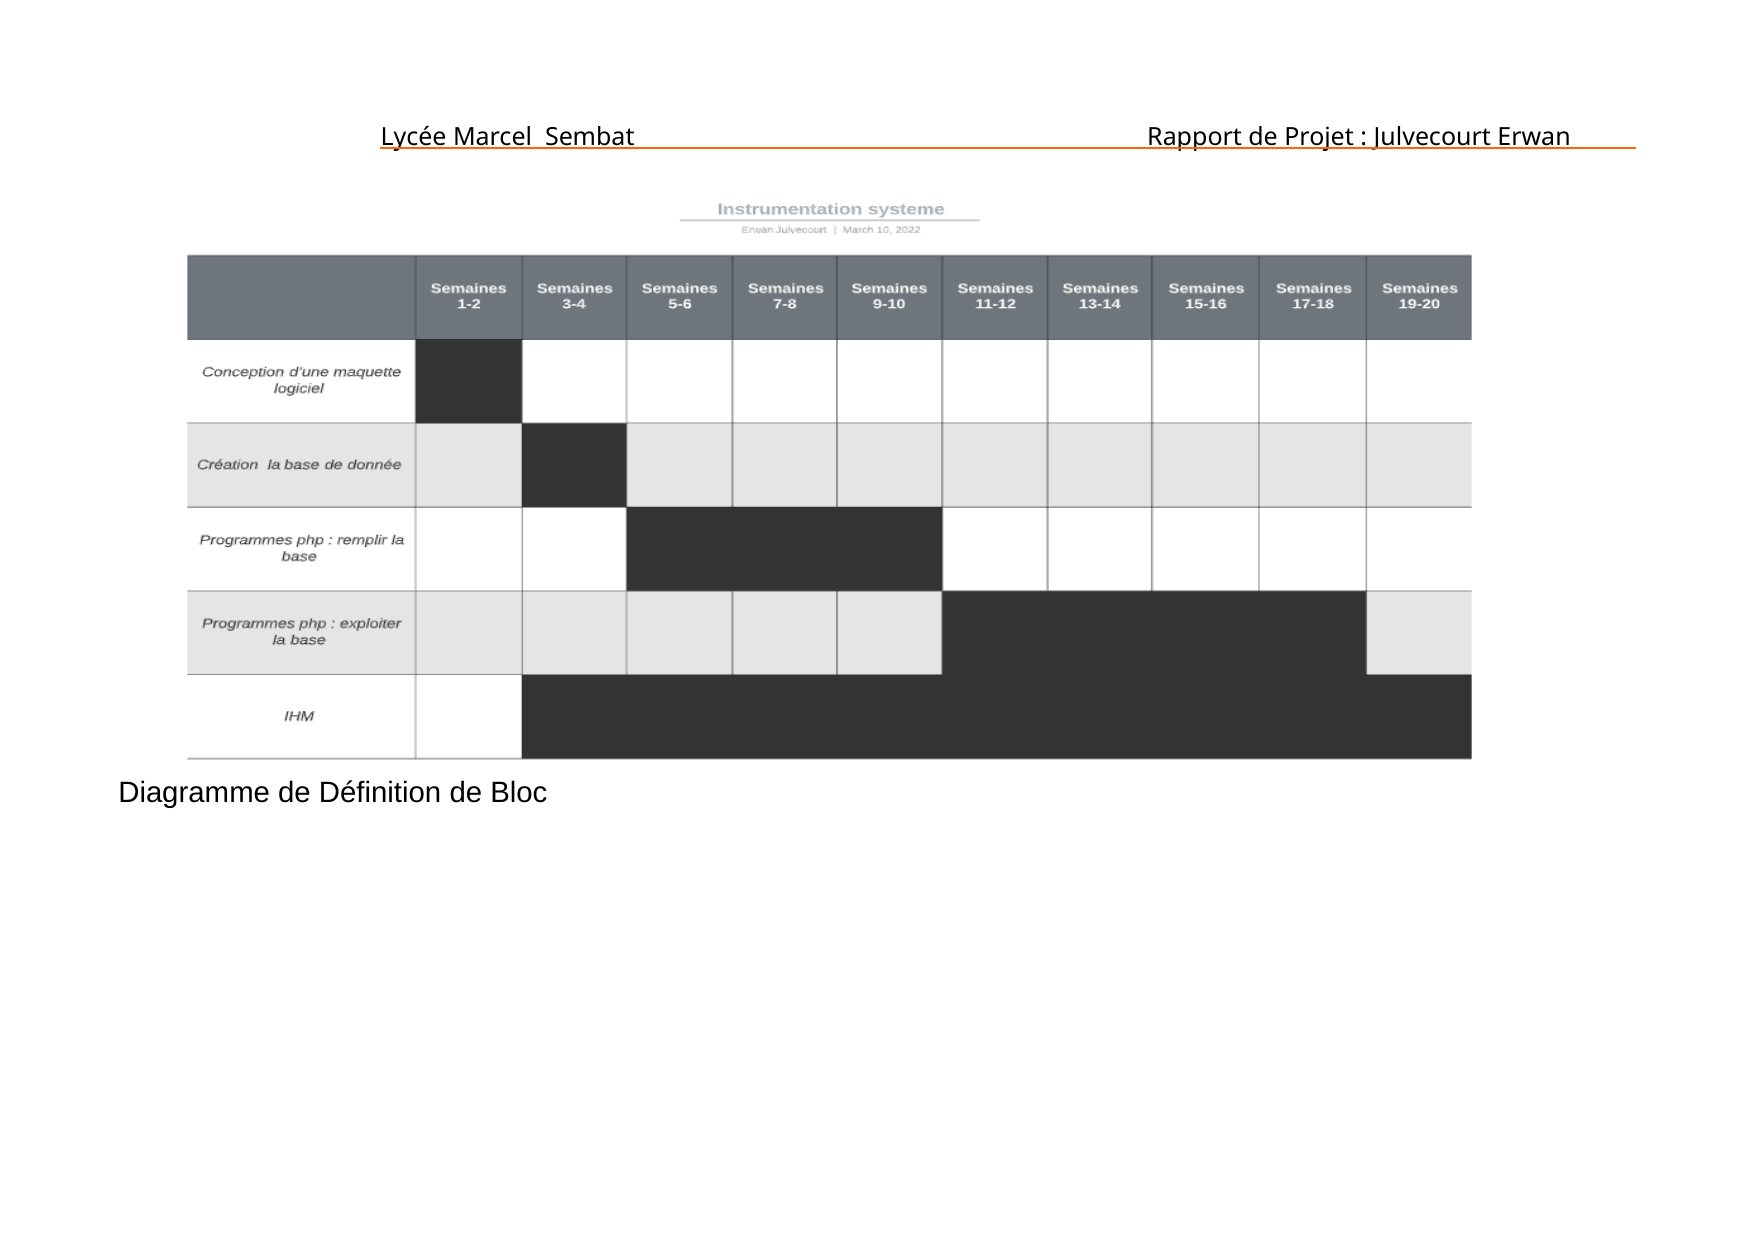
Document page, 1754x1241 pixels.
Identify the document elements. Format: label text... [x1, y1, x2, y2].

subtitle Diagramme de Définition de Bloc [118, 182, 1636, 808]
picture [187, 173, 1472, 775]
